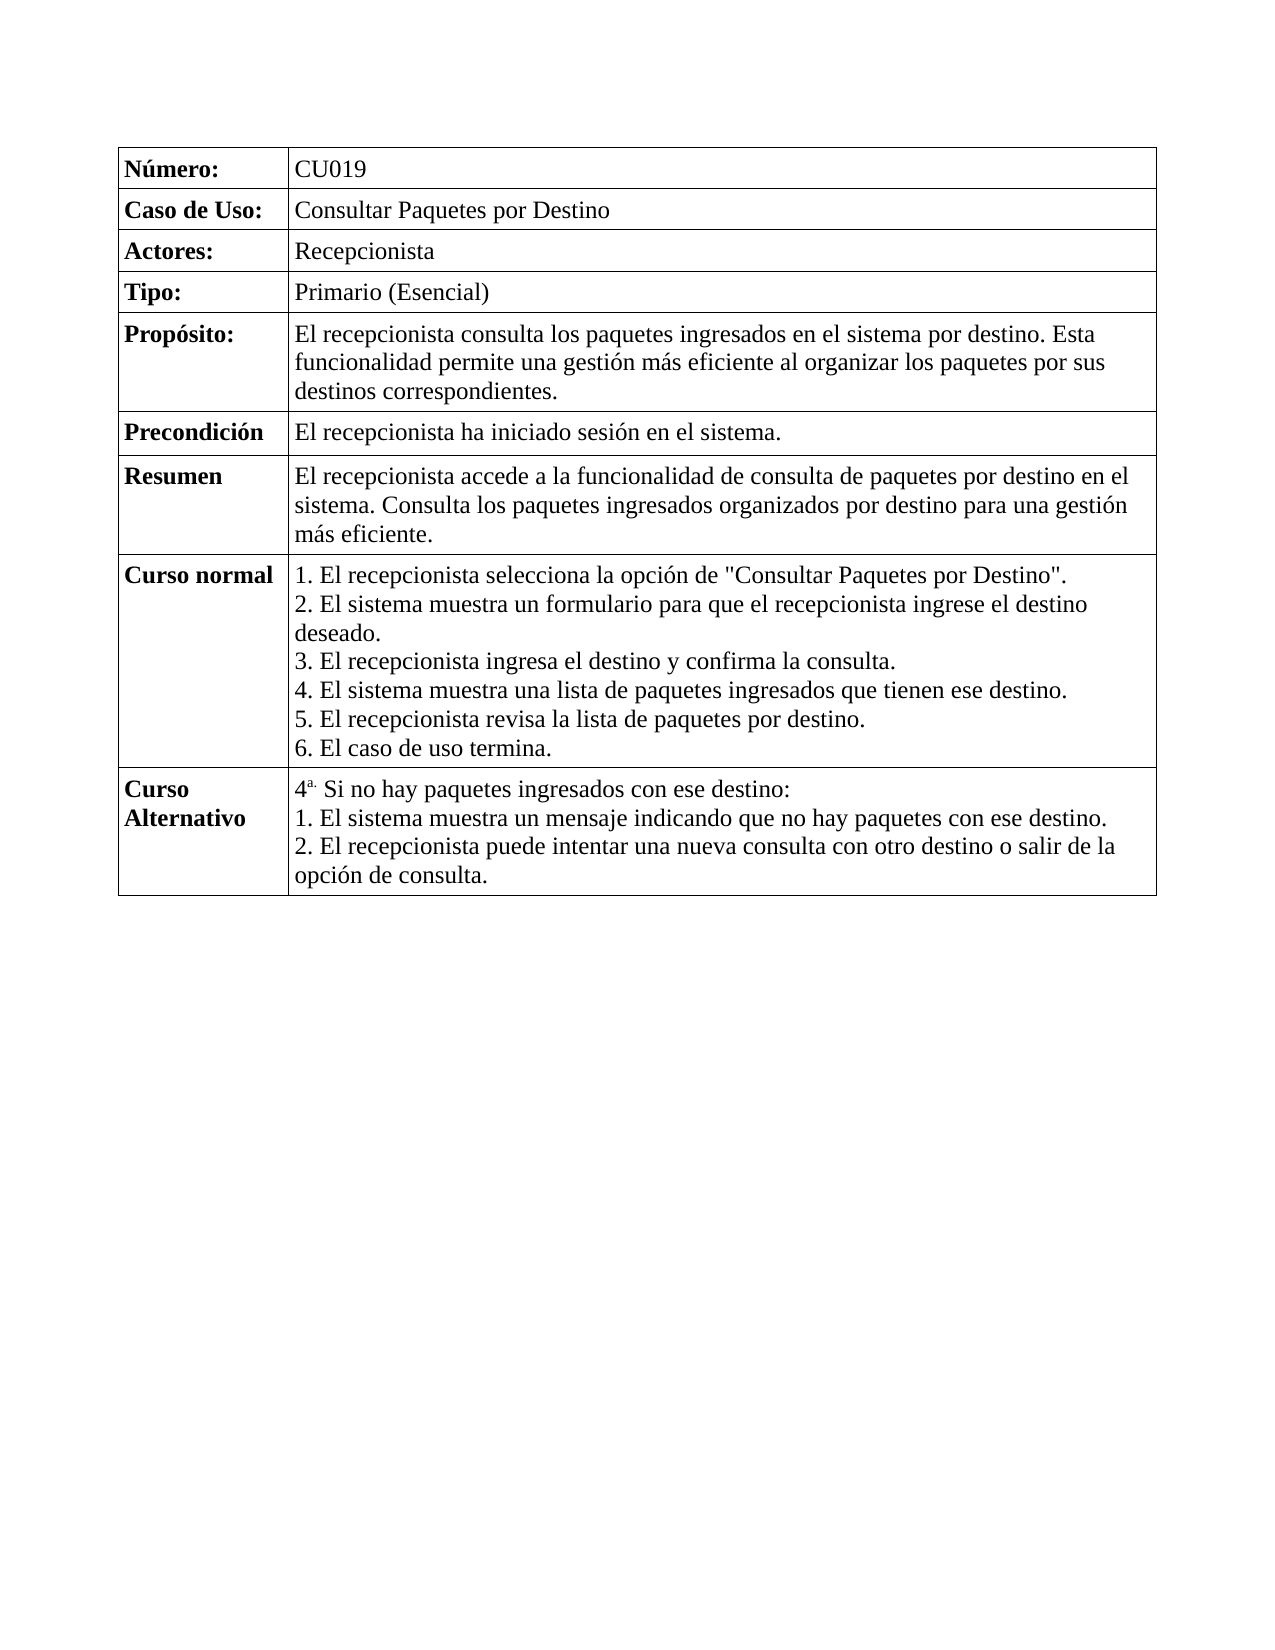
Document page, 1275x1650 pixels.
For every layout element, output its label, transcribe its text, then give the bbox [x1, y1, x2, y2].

table_cell El recepcionista ha iniciado sesión en el sistema. [289, 412, 1156, 455]
table_header CU019 [289, 148, 1156, 188]
table_cell Actores: [119, 230, 288, 271]
table_cell Consultar Paquetes por Destino [289, 189, 1156, 229]
table_cell Propósito: [119, 313, 288, 411]
table_cell Tipo: [119, 272, 288, 312]
table_cell Resumen [119, 456, 288, 553]
table_cell Curso Alternativo [119, 768, 288, 895]
table_cell Caso de Uso: [119, 189, 288, 229]
table_cell El recepcionista consulta los paquetes ingresados en el sistema por destino. Esta funcionalidad permite una gestión más eficiente al organizar los paquetes por sus destinos correspondientes. [289, 313, 1156, 411]
table_cell El recepcionista accede a la funcionalidad de consulta de paquetes por destino en el sistema. Consulta los paquetes ingresados organizados por destino para una gestión más eficiente. [289, 456, 1156, 553]
table_cell Primario (Esencial) [289, 272, 1156, 312]
table_cell Curso normal [119, 555, 288, 767]
table_cell Precondición [119, 412, 288, 455]
table_header Número: [119, 148, 288, 188]
table_cell 4a. Si no hay paquetes ingresados con ese destino: 1. El sistema muestra un mensaje indicando que no hay paquetes con ese destino. 2. El recepcionista puede intentar una nueva consulta con otro destino o salir de la opción de consulta. [289, 768, 1156, 895]
table_cell Recepcionista [289, 230, 1156, 271]
table_cell 1. El recepcionista selecciona la opción de "Consultar Paquetes por Destino". 2. El sistema muestra un formulario para que el recepcionista ingrese el destino deseado. 3. El recepcionista ingresa el destino y confirma la consulta. 4. El sistema muestra una lista de paquetes ingresados que tienen ese destino. 5. El recepcionista revisa la lista de paquetes por destino. 6. El caso de uso termina. [289, 555, 1156, 767]
